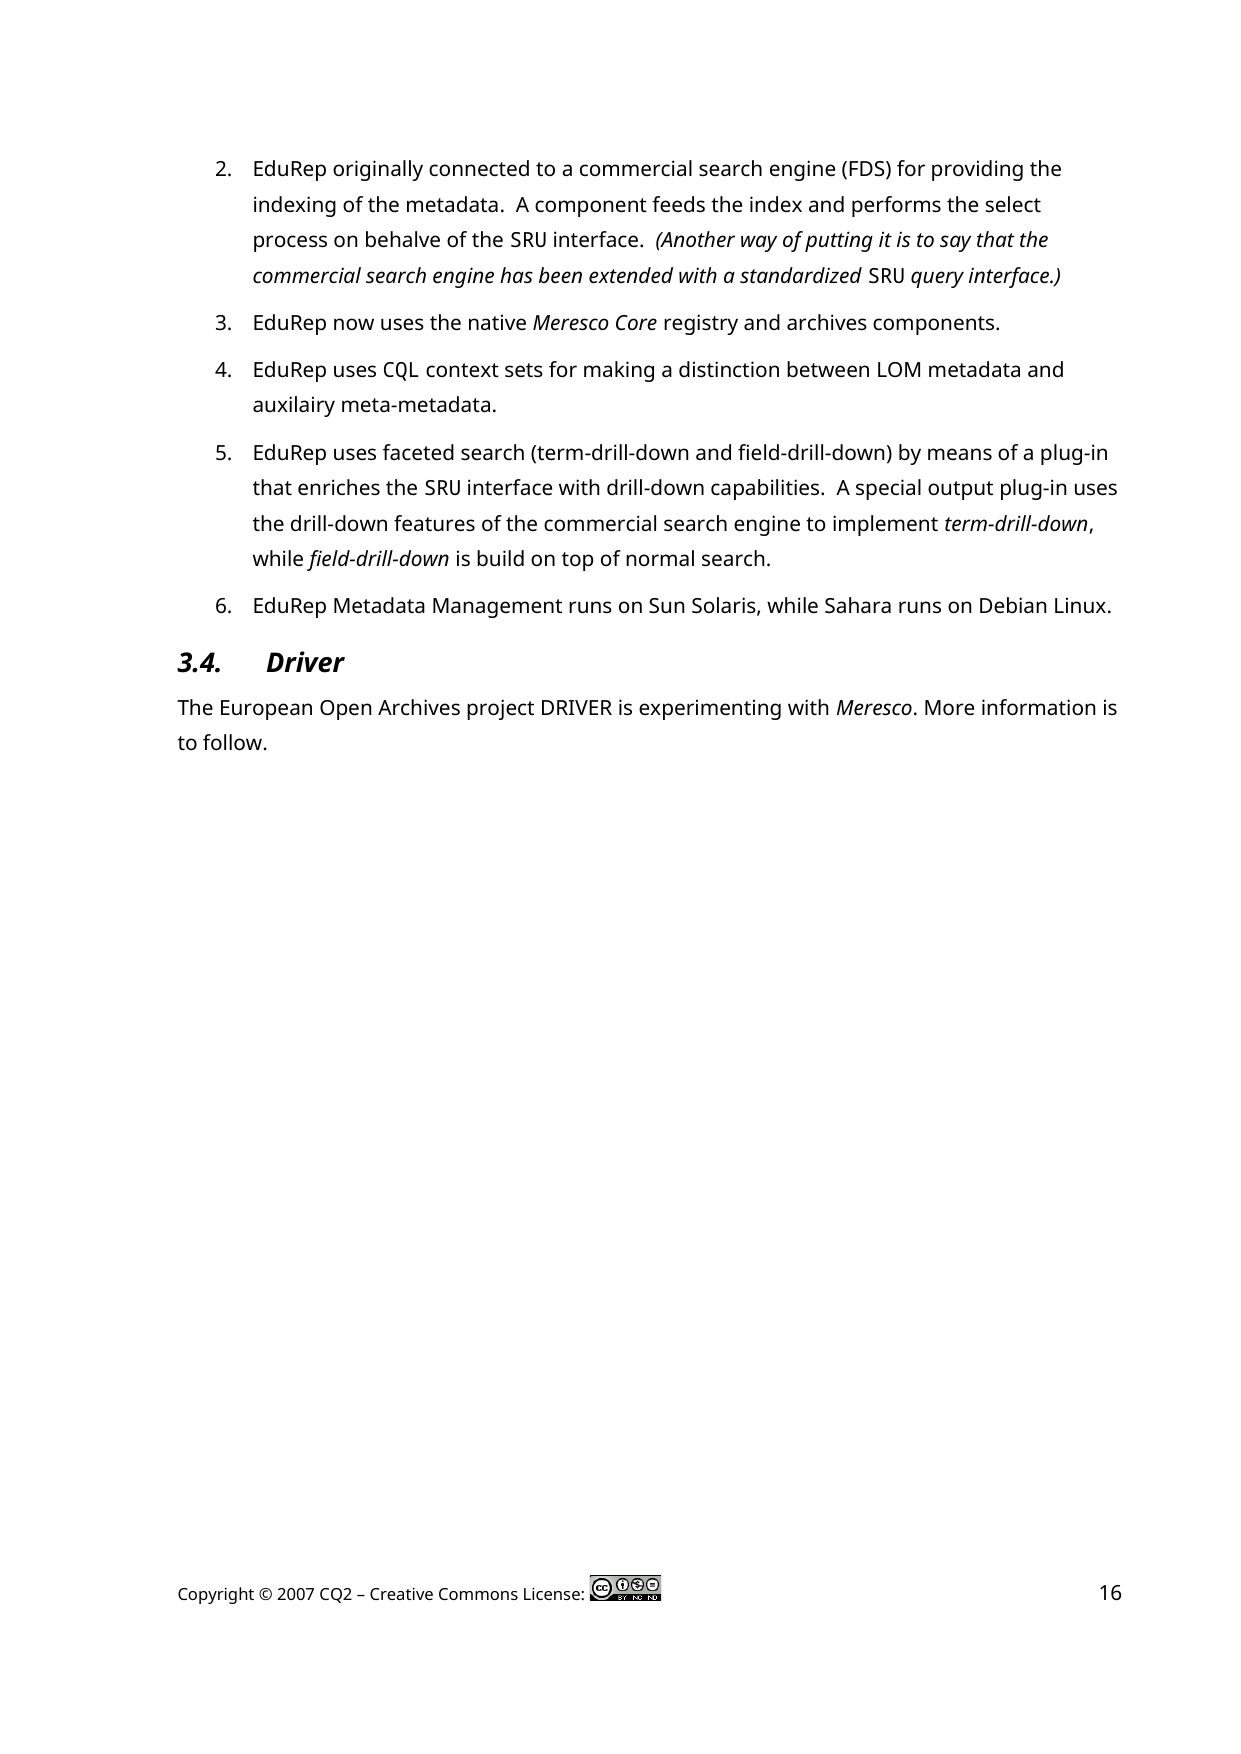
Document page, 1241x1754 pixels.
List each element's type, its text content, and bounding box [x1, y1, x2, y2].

list EduRep uses faceted search (term-drill-down and field-drill-down) by means of a plug-in that enriches the SRU interface with drill-down capabilities. A special output plug-in uses the drill-down features of the commercial search engine to implement term-drill-down, while field-drill-down is build on top of normal search. [215, 431, 1122, 572]
list EduRep now uses the native Meresco Core registry and archives components. [215, 301, 1122, 336]
subtitle Driver [177, 643, 1122, 680]
picture [589, 1575, 662, 1601]
text The European Open Archives project DRIVER is experimenting with Meresco. More information is to follow. [177, 686, 1122, 757]
list EduRep originally connected to a commercial search engine (FDS) for providing the indexing of the metadata. A component feeds the index and performs the select process on behalve of the SRU interface. (Another way of putting it is to say that the commercial search engine has been extended with a standardized SRU query interface.) [215, 148, 1122, 289]
list EduRep Metadata Management runs on Sun Solaris, while Sahara runs on Debian Linux. [215, 584, 1122, 620]
list EduRep uses CQL context sets for making a distinction between LOM metadata and auxilairy meta-metadata. [215, 348, 1122, 419]
